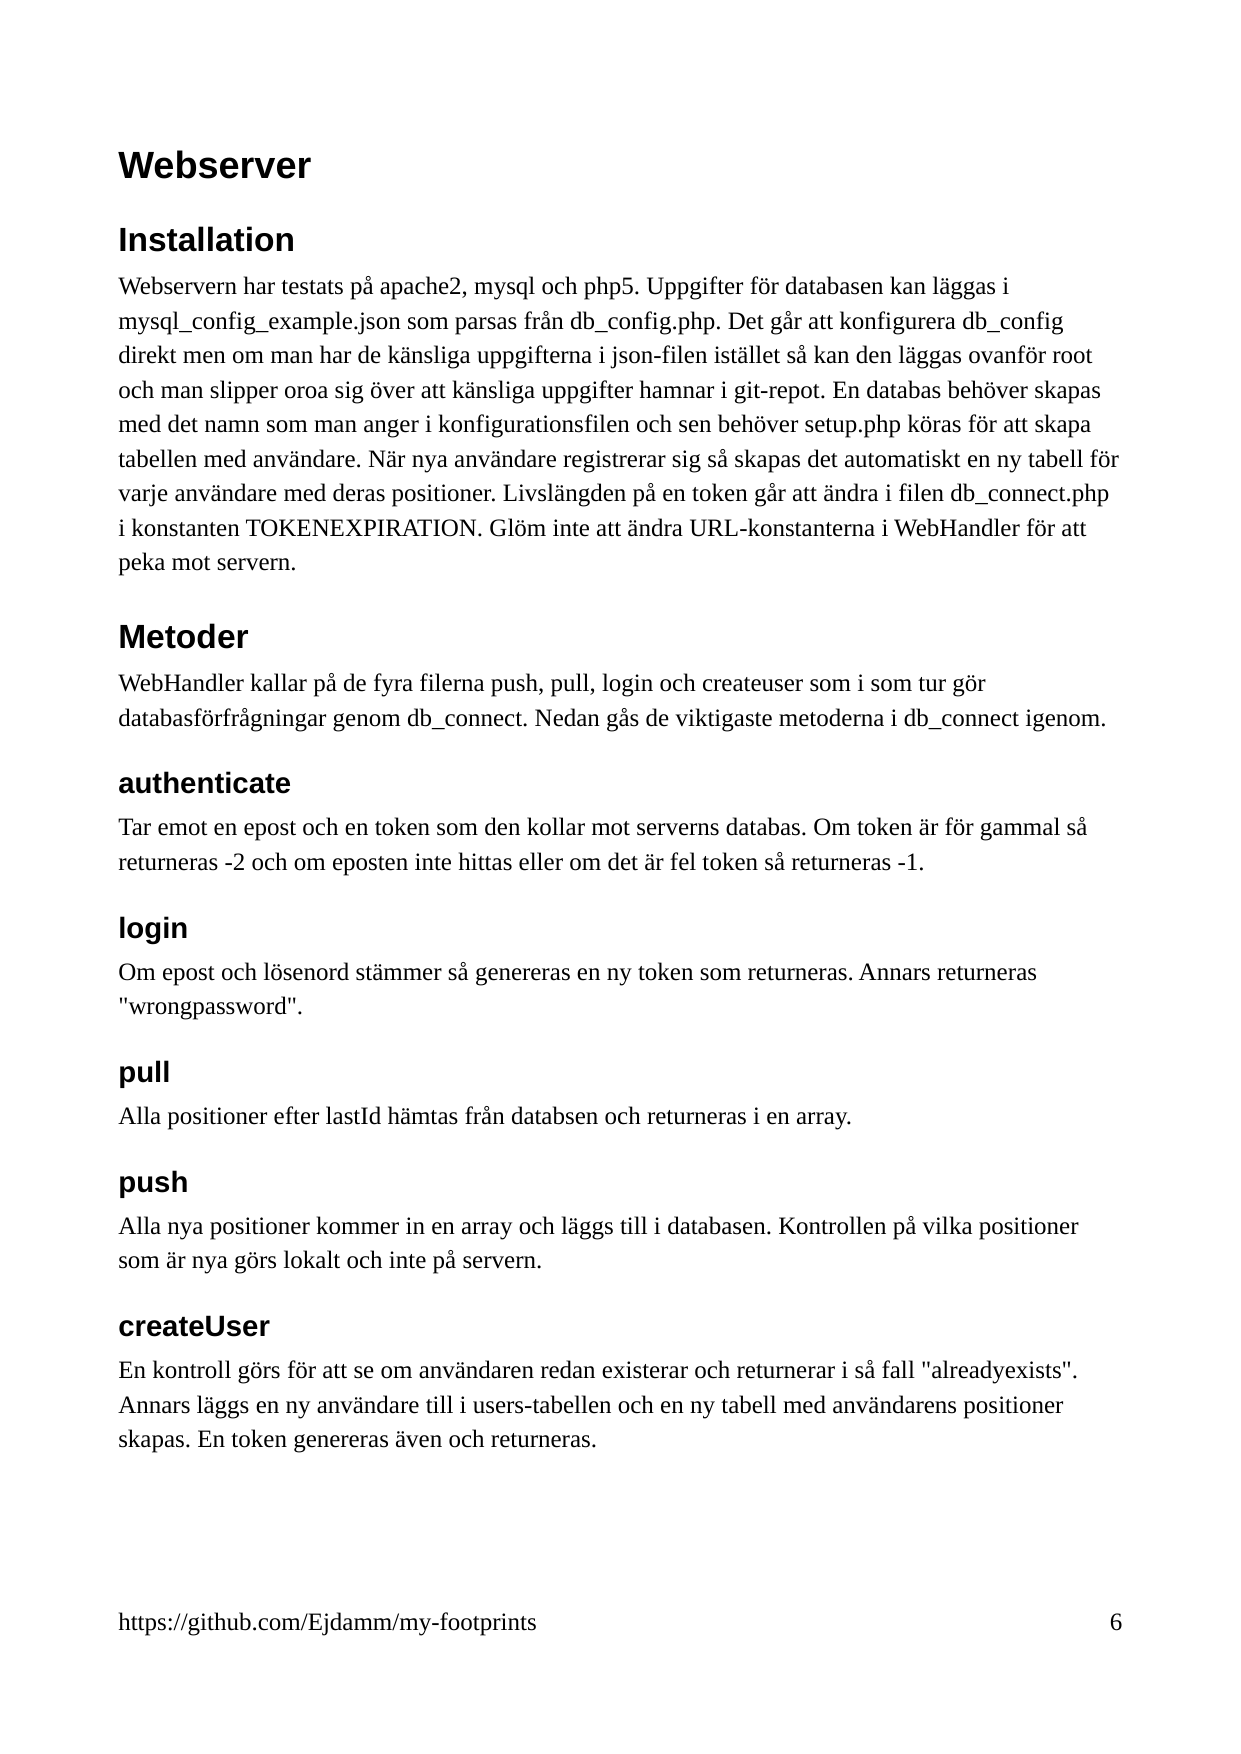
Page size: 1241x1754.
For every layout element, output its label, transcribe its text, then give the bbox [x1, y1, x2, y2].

subtitle Webserver [118, 143, 1122, 187]
subtitle login [118, 911, 1122, 944]
subtitle Installation [118, 220, 1122, 259]
subtitle Metoder [118, 617, 1122, 656]
text Tar emot en epost och en token som den kollar mot serverns databas. Om token är för gammal så returneras -2 och om eposten inte hittas eller om det är fel token så returneras -1. [118, 812, 1122, 876]
subtitle authenticate [118, 766, 1122, 800]
text Om epost och lösenord stämmer så genereras en ny token som returneras. Annars returneras "wrongpassword". [118, 957, 1122, 1020]
text Alla nya positioner kommer in en array och läggs till i databasen. Kontrollen på vilka positioner som är nya görs lokalt och inte på servern. [118, 1211, 1122, 1274]
subtitle createUser [118, 1309, 1122, 1343]
text Webservern har testats på apache2, mysql och php5. Uppgifter för databasen kan läggas i mysql_config_example.json som parsas från db_config.php. Det går att konfigurera db_config direkt men om man har de känsliga uppgifterna i json-filen istället så kan den läggas ovanför root och man slipper oroa sig över att känsliga uppgifter hamnar i git-repot. En databas behöver skapas med det namn som man anger i konfigurationsfilen och sen behöver setup.php köras för att skapa tabellen med användare. När nya användare registrerar sig så skapas det automatiskt en ny tabell för varje användare med deras positioner. Livslängden på en token går att ändra i filen db_connect.php i konstanten TOKENEXPIRATION. Glöm inte att ändra URL-konstanterna i WebHandler för att peka mot servern. [118, 271, 1122, 576]
subtitle pull [118, 1055, 1122, 1089]
text En kontroll görs för att se om användaren redan existerar och returnerar i så fall "alreadyexists". Annars läggs en ny användare till i users-tabellen och en ny tabell med användarens positioner skapas. En token genereras även och returneras. [118, 1356, 1122, 1453]
subtitle push [118, 1165, 1122, 1199]
text WebHandler kallar på de fyra filerna push, pull, login och createuser som i som tur gör databasförfrågningar genom db_connect. Nedan gås de viktigaste metoderna i db_connect igenom. [118, 668, 1122, 731]
text Alla positioner efter lastId hämtas från databsen och returneras i en array. [118, 1101, 1122, 1130]
